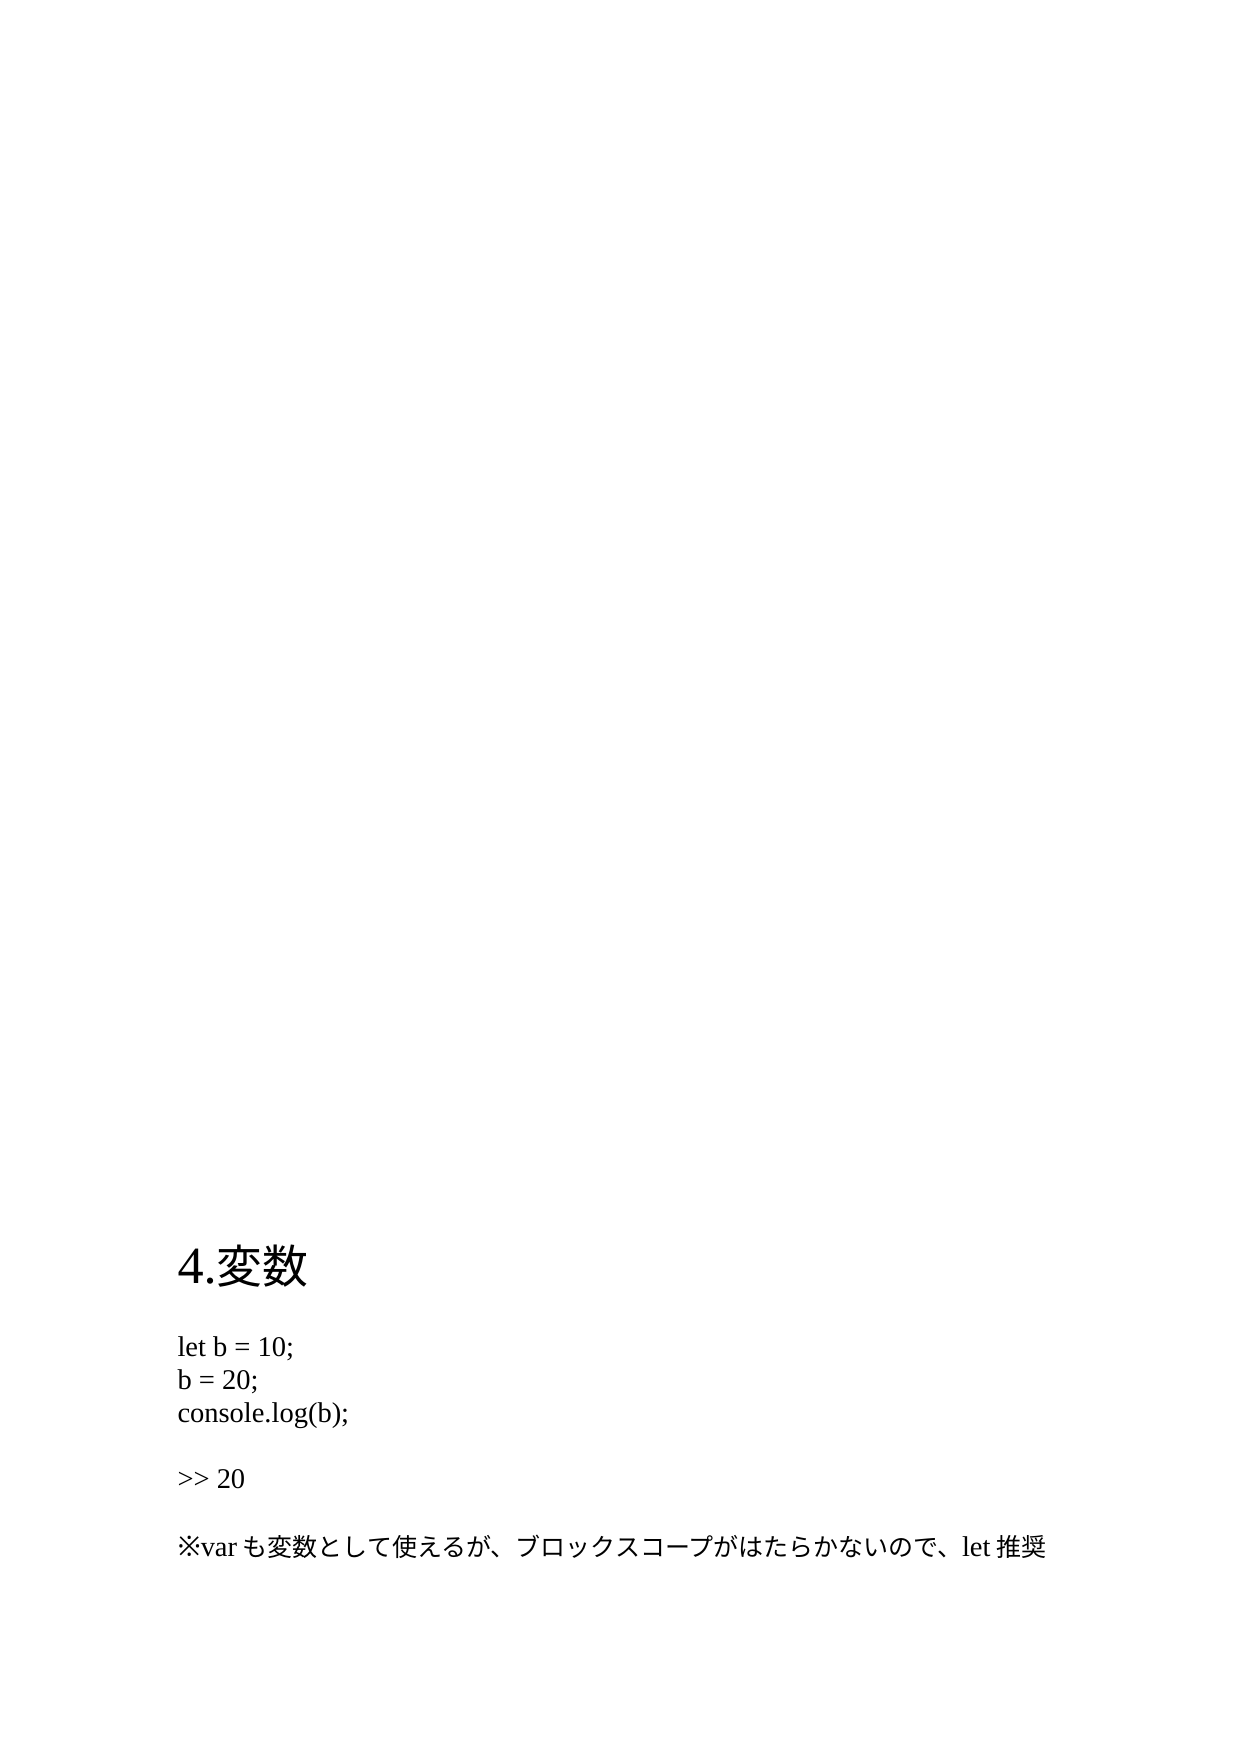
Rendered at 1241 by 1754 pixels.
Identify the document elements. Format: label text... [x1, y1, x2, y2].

text 4.変数 [177, 1231, 1063, 1297]
text let b = 10; [177, 1330, 1063, 1363]
text b = 20; [177, 1363, 1063, 1396]
text >> 20 [177, 1461, 1063, 1494]
text console.log(b); [177, 1396, 1063, 1428]
text ※varも変数として使えるが、ブロックスコープがはたらかないので、let推奨 [177, 1527, 1063, 1563]
